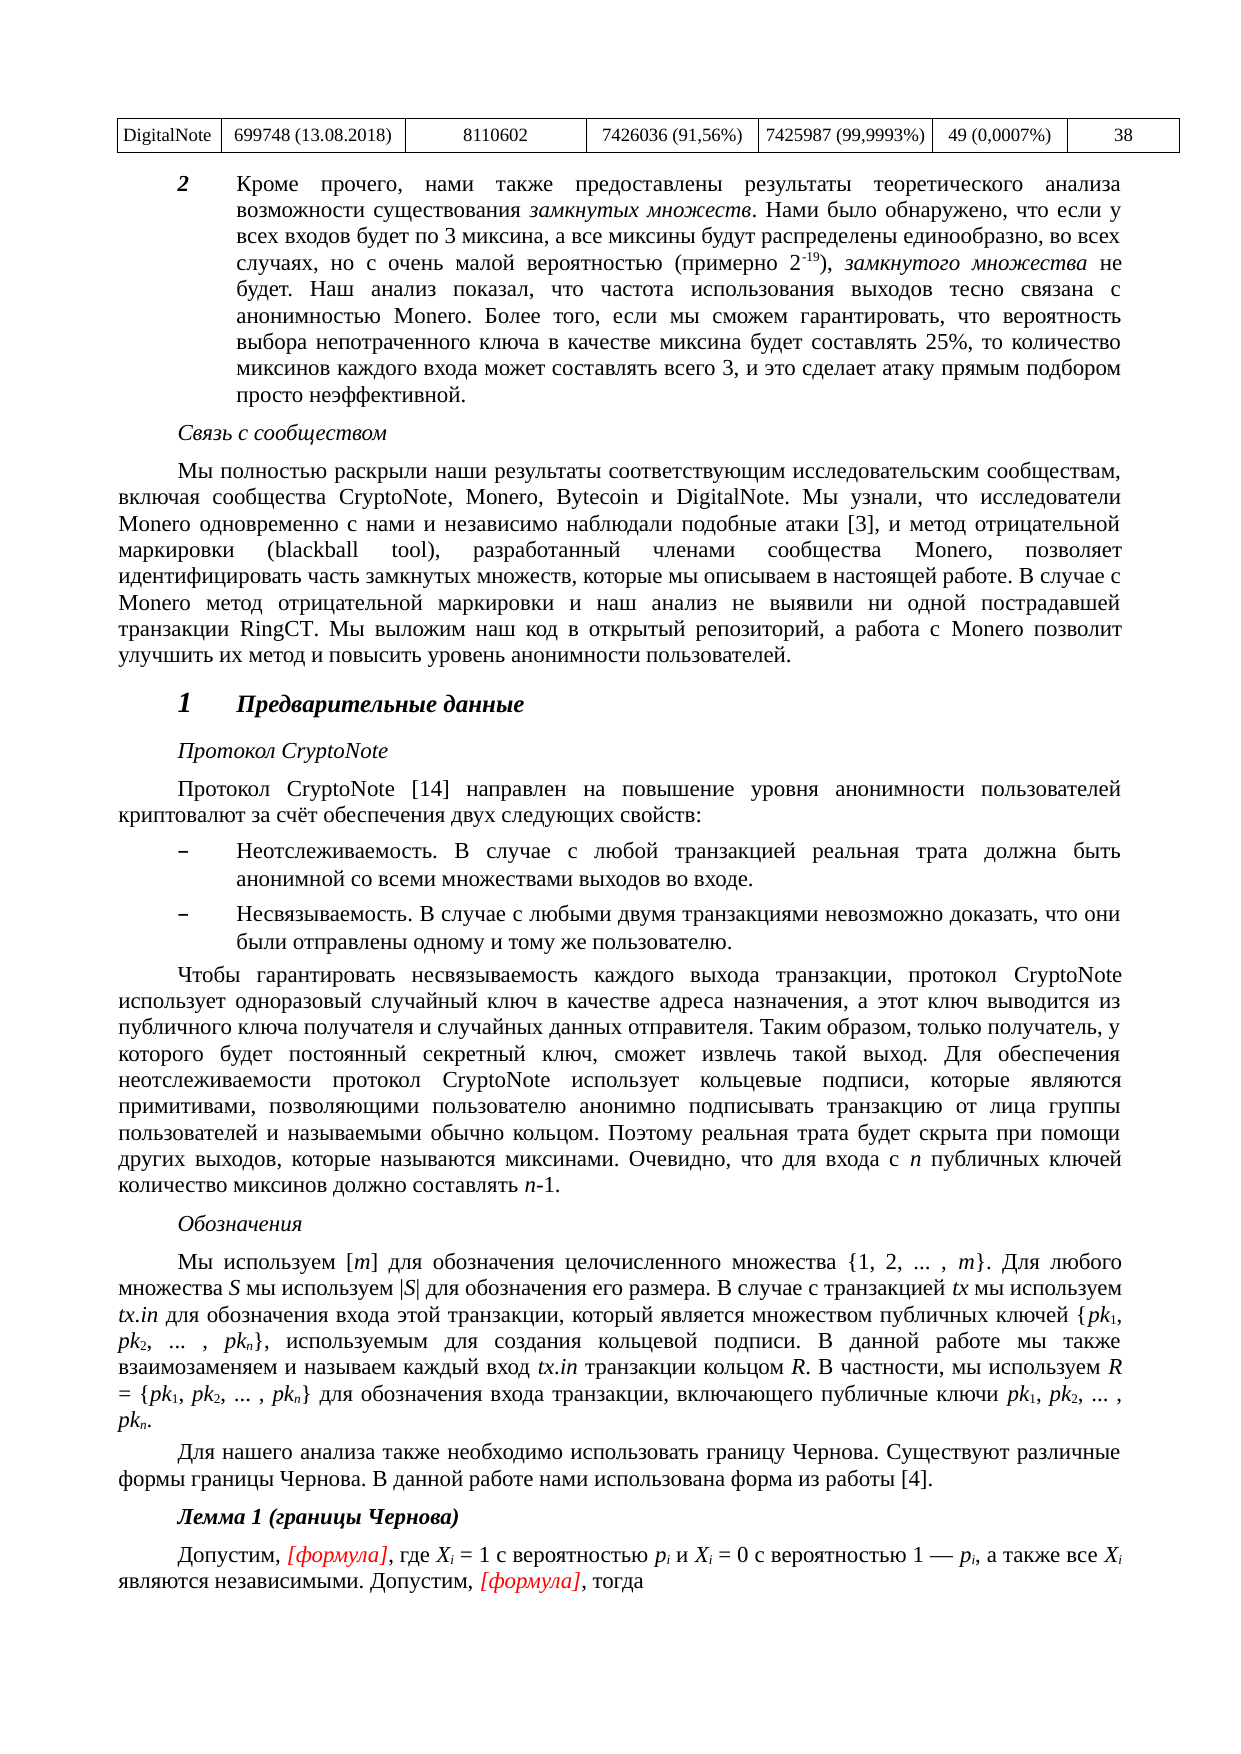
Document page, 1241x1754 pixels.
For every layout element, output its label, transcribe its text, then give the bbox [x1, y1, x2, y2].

text Протокол CryptoNote [14] направлен на повышение уровня анонимности пользователей криптовалют за счёт обеспечения двух следующих свойств: [118, 775, 1122, 828]
text Допустим, [формула], где Xi = 1 с вероятностью pi и Xi = 0 с вероятностью 1 — pi, а также все Xi являются независимыми. Допустим, [формула], тогда [118, 1541, 1122, 1594]
text Для нашего анализа также необходимо использовать границу Чернова. Существуют различные формы границы Чернова. В данной работе нами использована форма из работы [4]. [118, 1438, 1122, 1491]
table_cell 38 [1068, 119, 1179, 152]
list Предварительные данные [177, 686, 1122, 719]
table_cell 699748 (13.08.2018) [222, 119, 405, 152]
list Несвязываемость. В случае с любыми двумя транзакциями невозможно доказать, что они были отправлены одному и тому же пользователю. [177, 897, 1122, 955]
table_cell 7426036 (91,56%) [587, 119, 758, 152]
list Неотслеживаемость. В случае с любой транзакцией реальная трата должна быть анонимной со всеми множествами выходов во входе. [177, 834, 1122, 891]
text Чтобы гарантировать несвязываемость каждого выхода транзакции, протокол CryptoNote использует одноразовый случайный ключ в качестве адреса назначения, а этот ключ выводится из публичного ключа получателя и случайных данных отправителя. Таким образом, только получатель, у которого будет постоянный секретный ключ, сможет извлечь такой выход. Для обеспечения неотслеживаемости протокол CryptoNote использует кольцевые подписи, которые являются примитивами, позволяющими пользователю анонимно подписывать транзакцию от лица группы пользователей и называемыми обычно кольцом. Поэтому реальная трата будет скрыта при помощи других выходов, которые называются миксинами. Очевидно, что для входа с n публичных ключей количество миксинов должно составлять n-1. [118, 961, 1122, 1198]
text Лемма 1 (границы Чернова) [118, 1503, 1122, 1529]
text Мы полностью раскрыли наши результаты соответствующим исследовательским сообществам, включая сообщества CryptoNote, Monero, Bytecoin и DigitalNote. Мы узнали, что исследователи Monero одновременно с нами и независимо наблюдали подобные атаки [3], и метод отрицательной маркировки (blackball tool), разработанный членами сообщества Monero, позволяет идентифицировать часть замкнутых множеств, которые мы описываем в настоящей работе. В случае с Monero метод отрицательной маркировки и наш анализ не выявили ни одной пострадавшей транзакции RingCT. Мы выложим наш код в открытый репозиторий, а работа с Monero позволит улучшить их метод и повысить уровень анонимности пользователей. [118, 457, 1122, 668]
text Связь с сообществом [118, 419, 1122, 445]
text Обозначения [118, 1210, 1122, 1236]
table_cell 49 (0,0007%) [933, 119, 1067, 152]
table_cell 7425987 (99,9993%) [759, 119, 932, 152]
text Мы используем [m] для обозначения целочисленного множества {1, 2, ... , m}. Для любого множества S мы используем |S| для обозначения его размера. В случае с транзакцией tx мы используем tx.in для обозначения входа этой транзакции, который является множеством публичных ключей {pk1, pk2, ... , pkn}, используемым для создания кольцевой подписи. В данной работе мы также взаимозаменяем и называем каждый вход tx.in транзакции кольцом R. В частности, мы используем R = {pk1, pk2, ... , pkn} для обозначения входа транзакции, включающего публичные ключи pk1, pk2, ... , pkn. [118, 1248, 1122, 1432]
list Кроме прочего, нами также предоставлены результаты теоретического анализа возможности существования замкнутых множеств. Нами было обнаружено, что если у всех входов будет по 3 миксина, а все миксины будут распределены единообразно, во всех случаях, но с очень малой вероятностью (примерно 2-19), замкнутого множества не будет. Наш анализ показал, что частота использования выходов тесно связана с анонимностью Monero. Более того, если мы сможем гарантировать, что вероятность выбора непотраченного ключа в качестве миксина будет составлять 25%, то количество миксинов каждого входа может составлять всего 3, и это сделает атаку прямым подбором просто неэффективной. [177, 170, 1122, 407]
table_cell DigitalNote [118, 119, 221, 152]
table_cell 8110602 [406, 119, 586, 152]
text Протокол CryptoNote [118, 737, 1122, 763]
